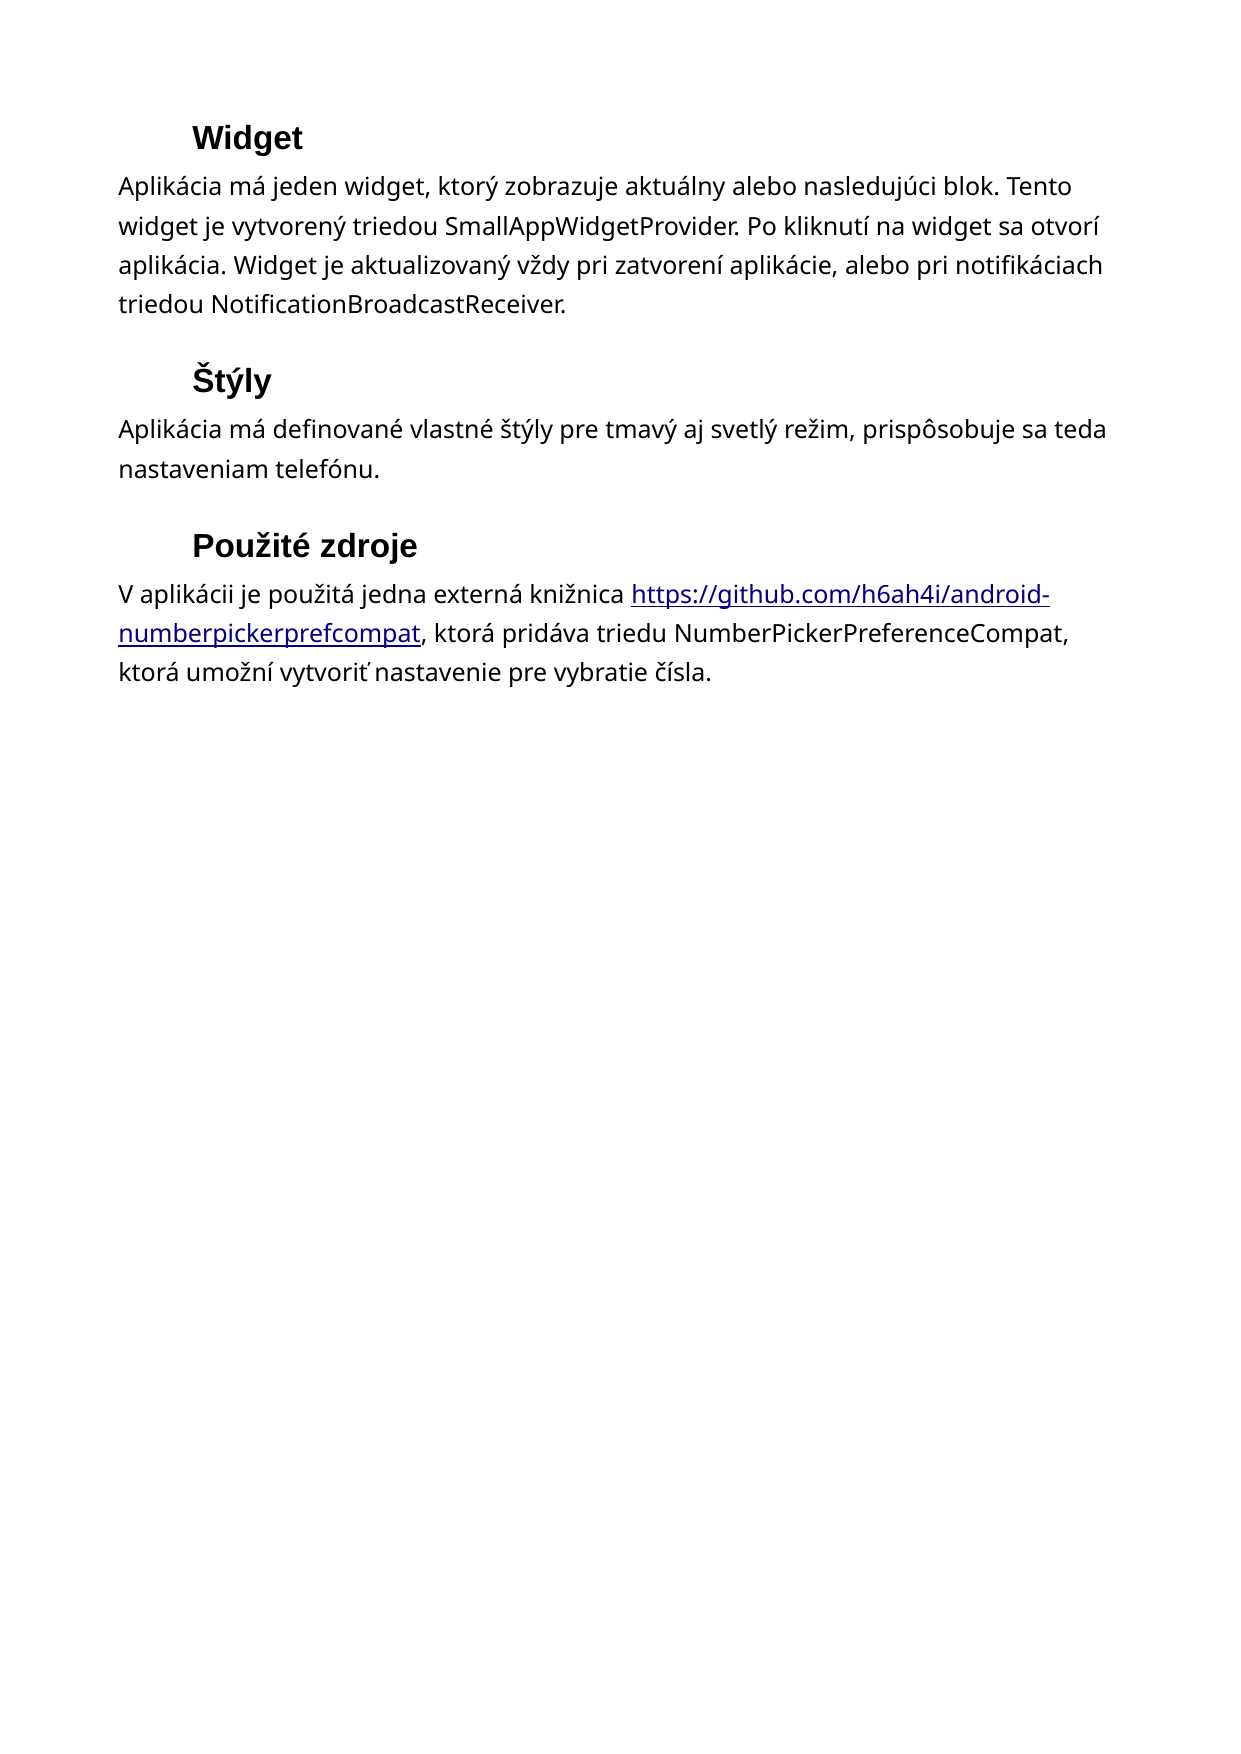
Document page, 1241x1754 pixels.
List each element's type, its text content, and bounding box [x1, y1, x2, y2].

subtitle Widget [118, 118, 1122, 157]
subtitle Použité zdroje [118, 526, 1122, 564]
text V aplikácii je použitá jedna externá knižnica https://github.com/h6ah4i/android-numberpickerprefcompat, ktorá pridáva triedu NumberPickerPreferenceCompat, ktorá umožní vytvoriť nastavenie pre vybratie čísla. [118, 577, 1122, 689]
subtitle Štýly [118, 361, 1122, 399]
text Aplikácia má jeden widget, ktorý zobrazuje aktuálny alebo nasledujúci blok. Tento widget je vytvorený triedou SmallAppWidgetProvider. Po kliknutí na widget sa otvorí aplikácia. Widget je aktualizovaný vždy pri zatvorení aplikácie, alebo pri notifikáciach triedou NotificationBroadcastReceiver. [118, 169, 1122, 321]
text Aplikácia má definované vlastné štýly pre tmavý aj svetlý režim, prispôsobuje sa teda nastaveniam telefónu. [118, 412, 1122, 485]
